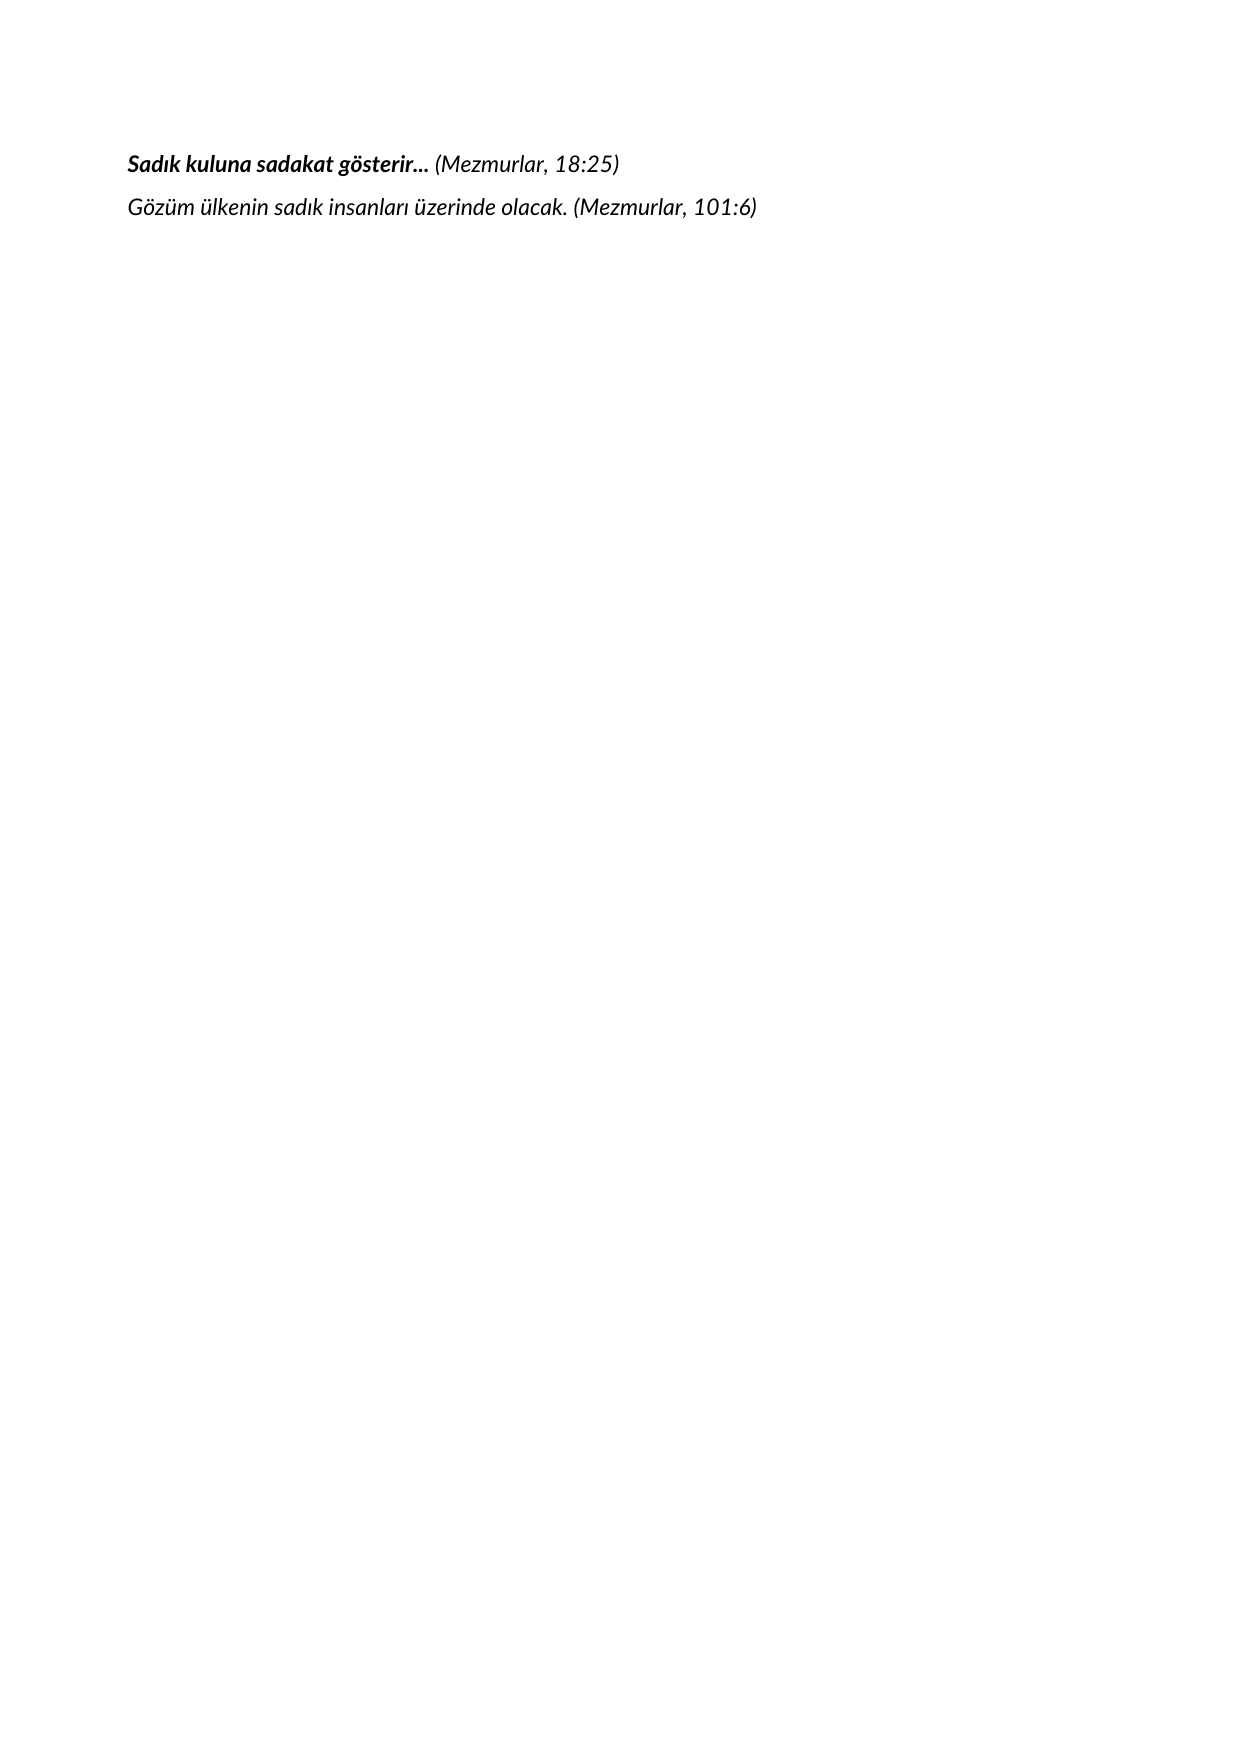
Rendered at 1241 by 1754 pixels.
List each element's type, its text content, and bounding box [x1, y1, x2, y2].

text Gözüm ülkenin sadık insanları üzerinde olacak. (Mezmurlar, 101:6) [127, 193, 1143, 220]
text Sadık kuluna sadakat gösterir... (Mezmurlar, 18:25) [127, 150, 1143, 177]
